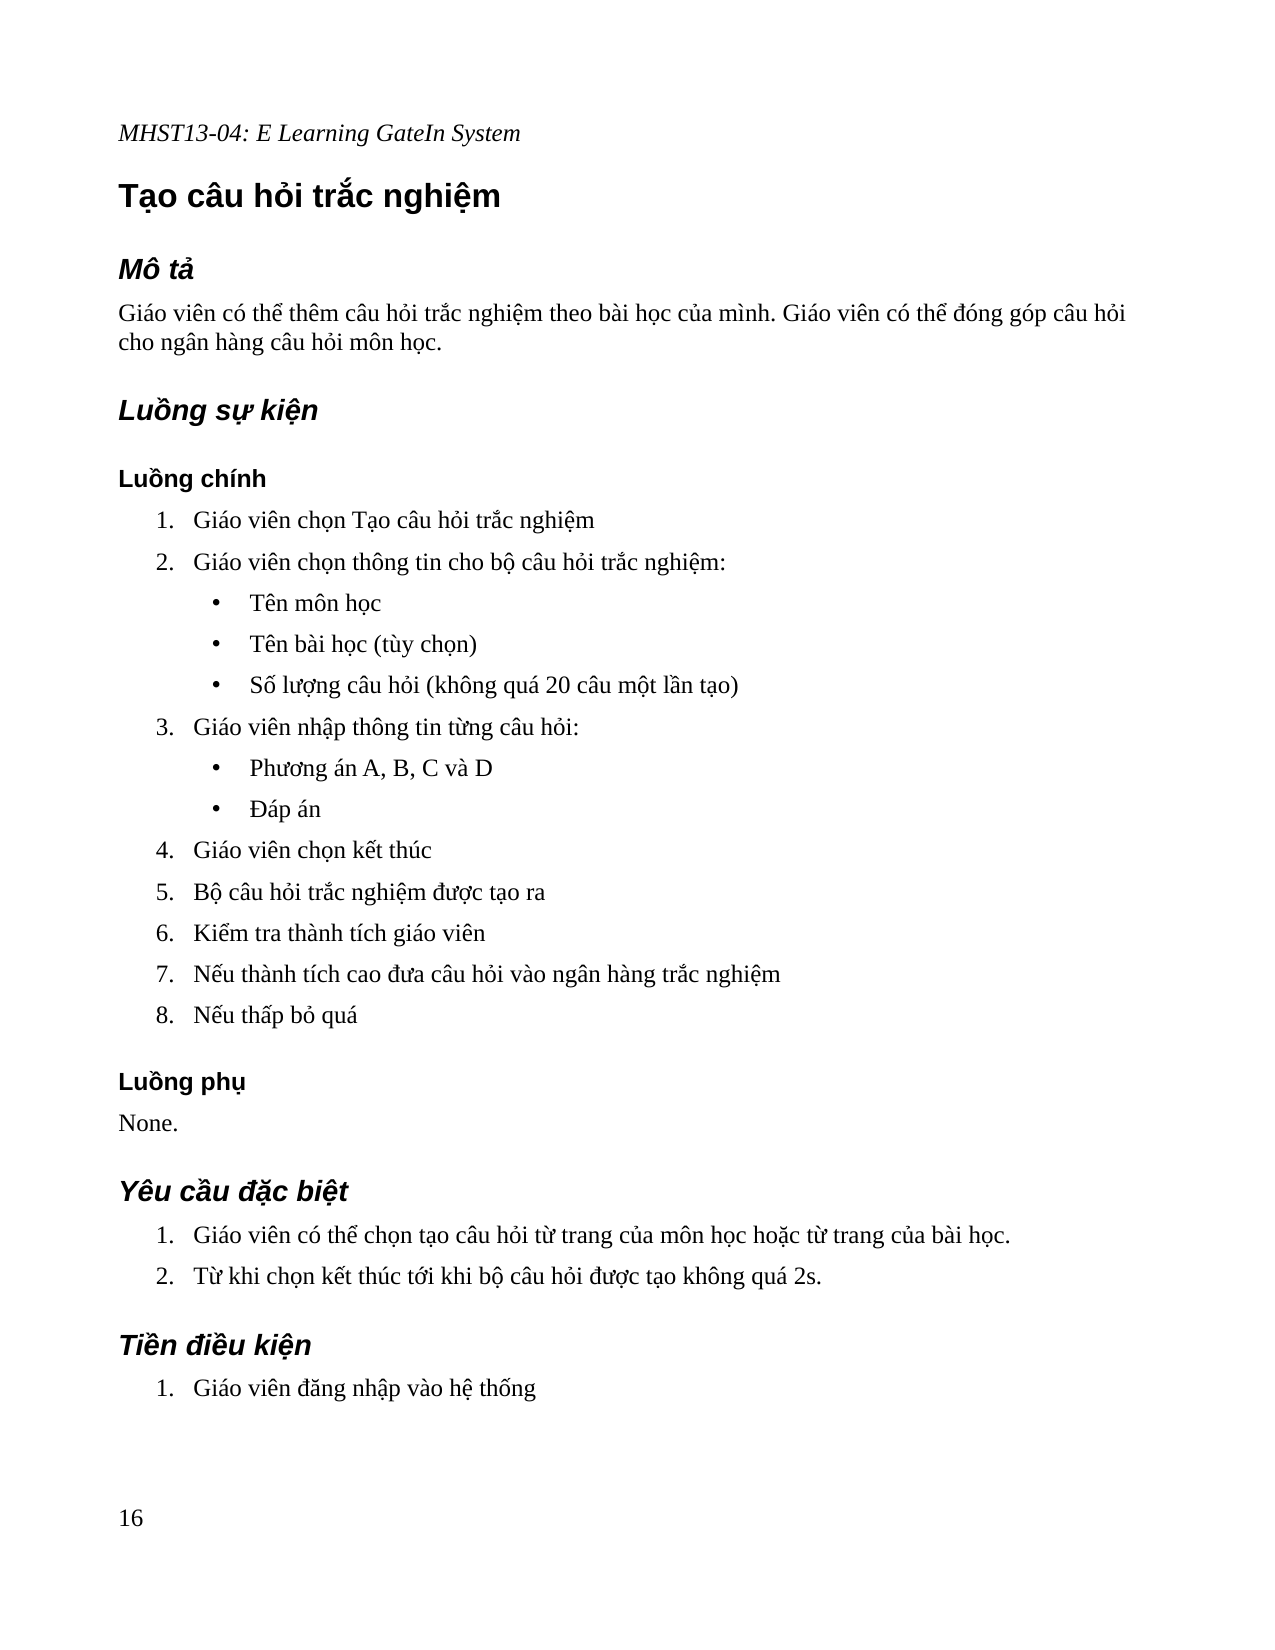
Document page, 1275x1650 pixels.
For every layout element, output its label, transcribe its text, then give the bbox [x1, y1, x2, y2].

text None. [118, 1108, 1157, 1136]
list Phương án A, B, C và D [212, 753, 1157, 782]
list Tên môn học [212, 588, 1157, 617]
list Giáo viên chọn Tạo câu hỏi trắc nghiệm [156, 505, 1157, 534]
subtitle Luồng sự kiện [118, 393, 1157, 427]
subtitle Mô tả [118, 252, 1157, 286]
list Bộ câu hỏi trắc nghiệm được tạo ra [156, 877, 1157, 905]
list Nếu thành tích cao đưa câu hỏi vào ngân hàng trắc nghiệm [156, 959, 1157, 988]
list Giáo viên chọn kết thúc [156, 835, 1157, 864]
list Tên bài học (tùy chọn) [212, 629, 1157, 658]
list Nếu thấp bỏ quá [156, 1000, 1157, 1029]
list Số lượng câu hỏi (không quá 20 câu một lần tạo) [212, 670, 1157, 699]
list Giáo viên có thể chọn tạo câu hỏi từ trang của môn học hoặc từ trang của bài học. [156, 1220, 1157, 1249]
subtitle Tạo câu hỏi trắc nghiệm [118, 176, 1157, 215]
subtitle Tiền điều kiện [118, 1327, 1157, 1361]
list Giáo viên đăng nhập vào hệ thống [156, 1373, 1157, 1402]
list Đáp án [212, 794, 1157, 823]
subtitle Luồng phụ [118, 1067, 1157, 1095]
subtitle Luồng chính [118, 464, 1157, 493]
subtitle Yêu cầu đặc biệt [118, 1174, 1157, 1207]
list Giáo viên chọn thông tin cho bộ câu hỏi trắc nghiệm: [156, 547, 1157, 575]
list Kiểm tra thành tích giáo viên [156, 918, 1157, 947]
list Giáo viên nhập thông tin từng câu hỏi: [156, 712, 1157, 740]
text Giáo viên có thể thêm câu hỏi trắc nghiệm theo bài học của mình. Giáo viên có thể đóng góp câu hỏi cho ngân hàng câu hỏi môn học. [118, 298, 1157, 356]
list Từ khi chọn kết thúc tới khi bộ câu hỏi được tạo không quá 2s. [156, 1261, 1157, 1290]
